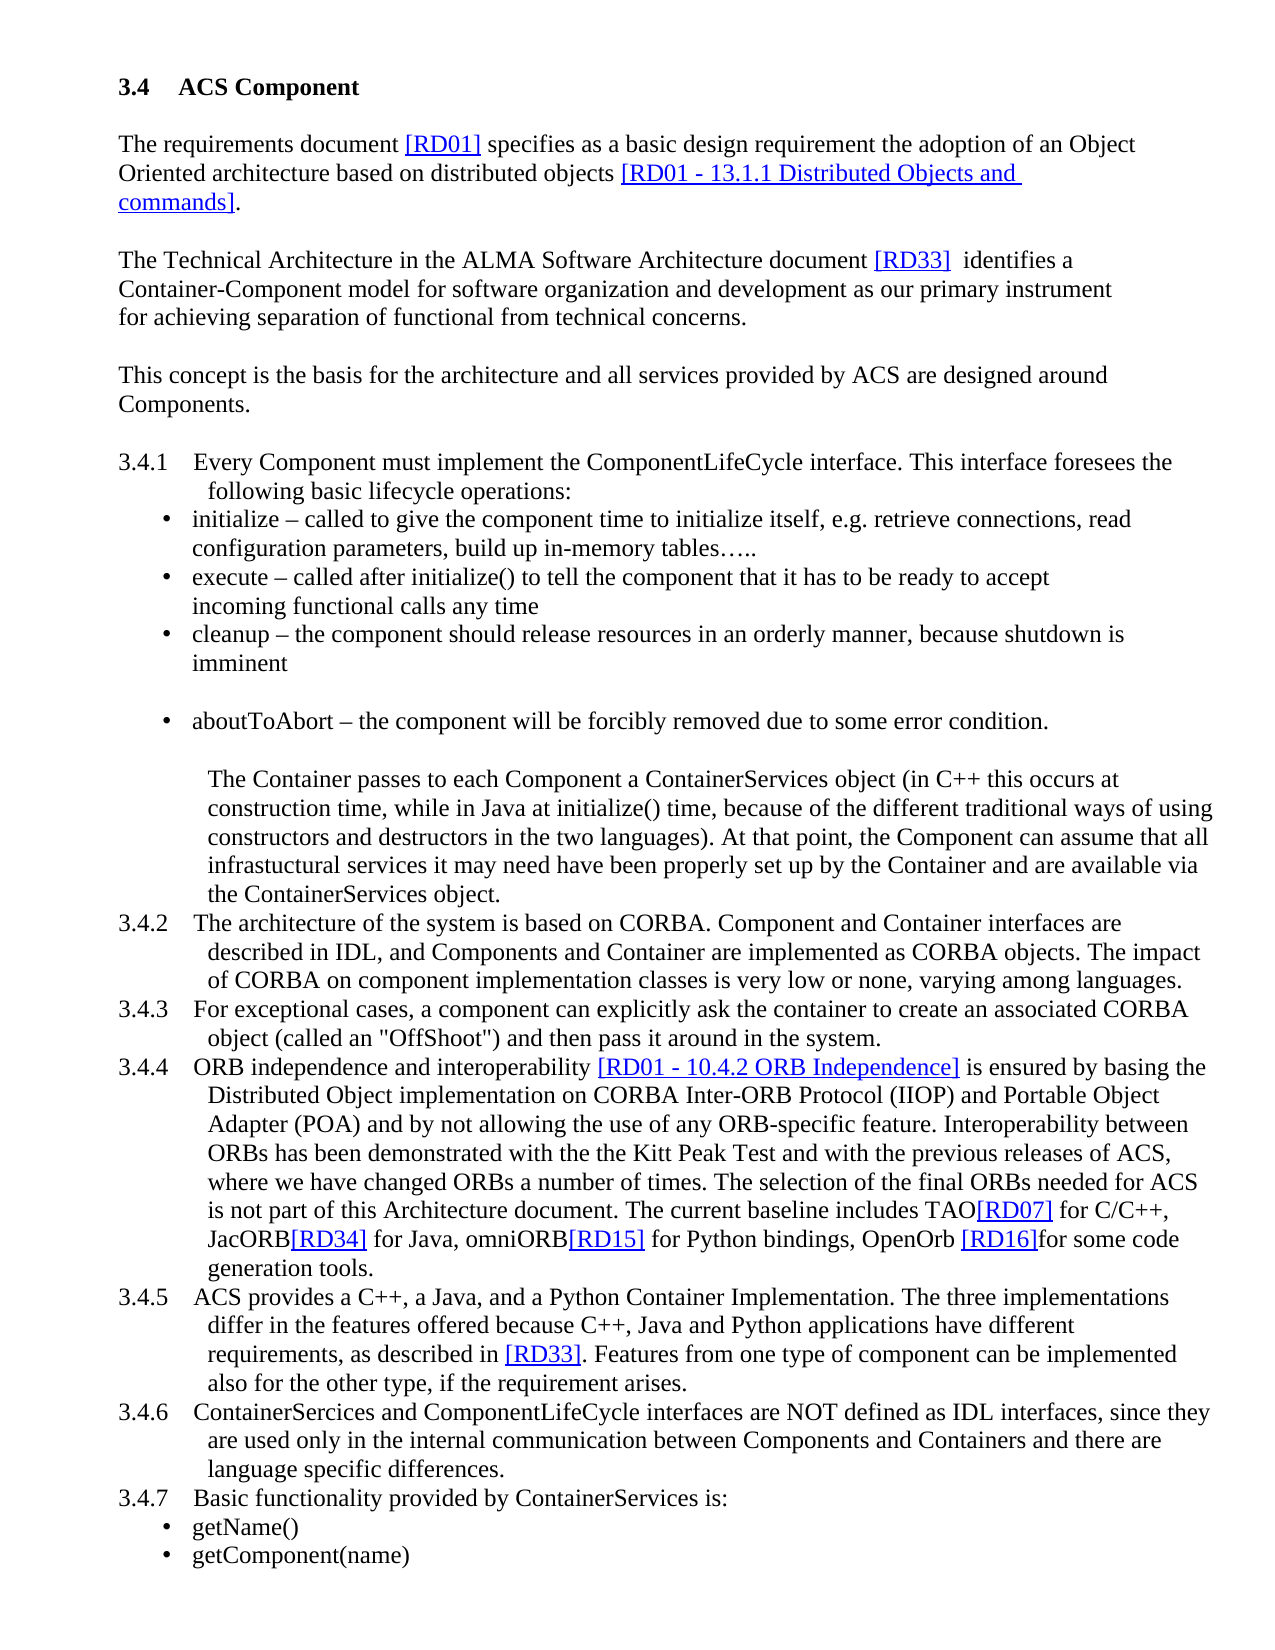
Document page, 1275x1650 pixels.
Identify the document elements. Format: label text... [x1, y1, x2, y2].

subtitle ACS provides a C++, a Java, and a Python Container Implementation. The three implementations differ in the features offered because C++, Java and Python applications have different requirements, as described in [RD33]. Features from one type of component can be implemented also for the other type, if the requirement arises. [118, 1282, 1216, 1397]
subtitle Basic functionality provided by ContainerServices is: [118, 1483, 1216, 1512]
list getName() [162, 1512, 1141, 1540]
subtitle ContainerSercices and ComponentLifeCycle interfaces are NOT defined as IDL interfaces, since they are used only in the internal communication between Components and Containers and there are language specific differences. [118, 1397, 1216, 1483]
text The Technical Architecture in the ALMA Software Architecture document [RD33] identifies a Container-Component model for software organization and development as our primary instrument for achieving separation of functional from technical concerns. [118, 245, 1141, 331]
list execute – called after initialize() to tell the component that it has to be ready to accept incoming functional calls any time [162, 562, 1141, 619]
list cleanup – the component should release resources in an orderly manner, because shutdown is imminent [162, 619, 1141, 677]
subtitle For exceptional cases, a component can explicitly ask the container to create an associated CORBA object (called an "OffShoot") and then pass it around in the system. [118, 994, 1216, 1052]
subtitle The architecture of the system is based on CORBA. Component and Container interfaces are described in IDL, and Components and Container are implemented as CORBA objects. The impact of CORBA on component implementation classes is very low or none, varying among languages. [118, 908, 1216, 994]
subtitle Every Component must implement the ComponentLifeCycle interface. This interface foresees the following basic lifecycle operations: [118, 447, 1216, 504]
subtitle ORB independence and interoperability [RD01 - 10.4.2 ORB Independence] is ensured by basing the Distributed Object implementation on CORBA Inter-ORB Protocol (IIOP) and Portable Object Adapter (POA) and by not allowing the use of any ORB-specific feature. Interoperability between ORBs has been demonstrated with the the Kitt Peak Test and with the previous releases of ACS, where we have changed ORBs a number of times. The selection of the final ORBs needed for ACS is not part of this Architecture document. The current baseline includes TAO[RD07] for C/C++, JacORB[RD34] for Java, omniORB[RD15] for Python bindings, OpenOrb [RD16]for some code generation tools. [118, 1052, 1216, 1282]
list initialize – called to give the component time to initialize itself, e.g. retrieve connections, read configuration parameters, build up in-memory tables….. [162, 504, 1141, 562]
list aboutToAbort – the component will be forcibly removed due to some error condition. [162, 706, 1141, 735]
text This concept is the basis for the architecture and all services provided by ACS are designed around Components. [118, 360, 1141, 418]
text The requirements document [RD01] specifies as a basic design requirement the adoption of an Object Oriented architecture based on distributed objects [RD01 - 13.1.1 Distributed Objects and commands]. [118, 129, 1141, 216]
list getComponent(name) [162, 1540, 1141, 1569]
subtitle The Container passes to each Component a ContainerServices object (in C++ this occurs at construction time, while in Java at initialize() time, because of the different traditional ways of using constructors and destructors in the two languages). At that point, the Component can assume that all infrastuctural services it may need have been properly set up by the Container and are available via the ContainerServices object. [118, 764, 1216, 908]
subtitle ACS Component [118, 72, 1216, 100]
